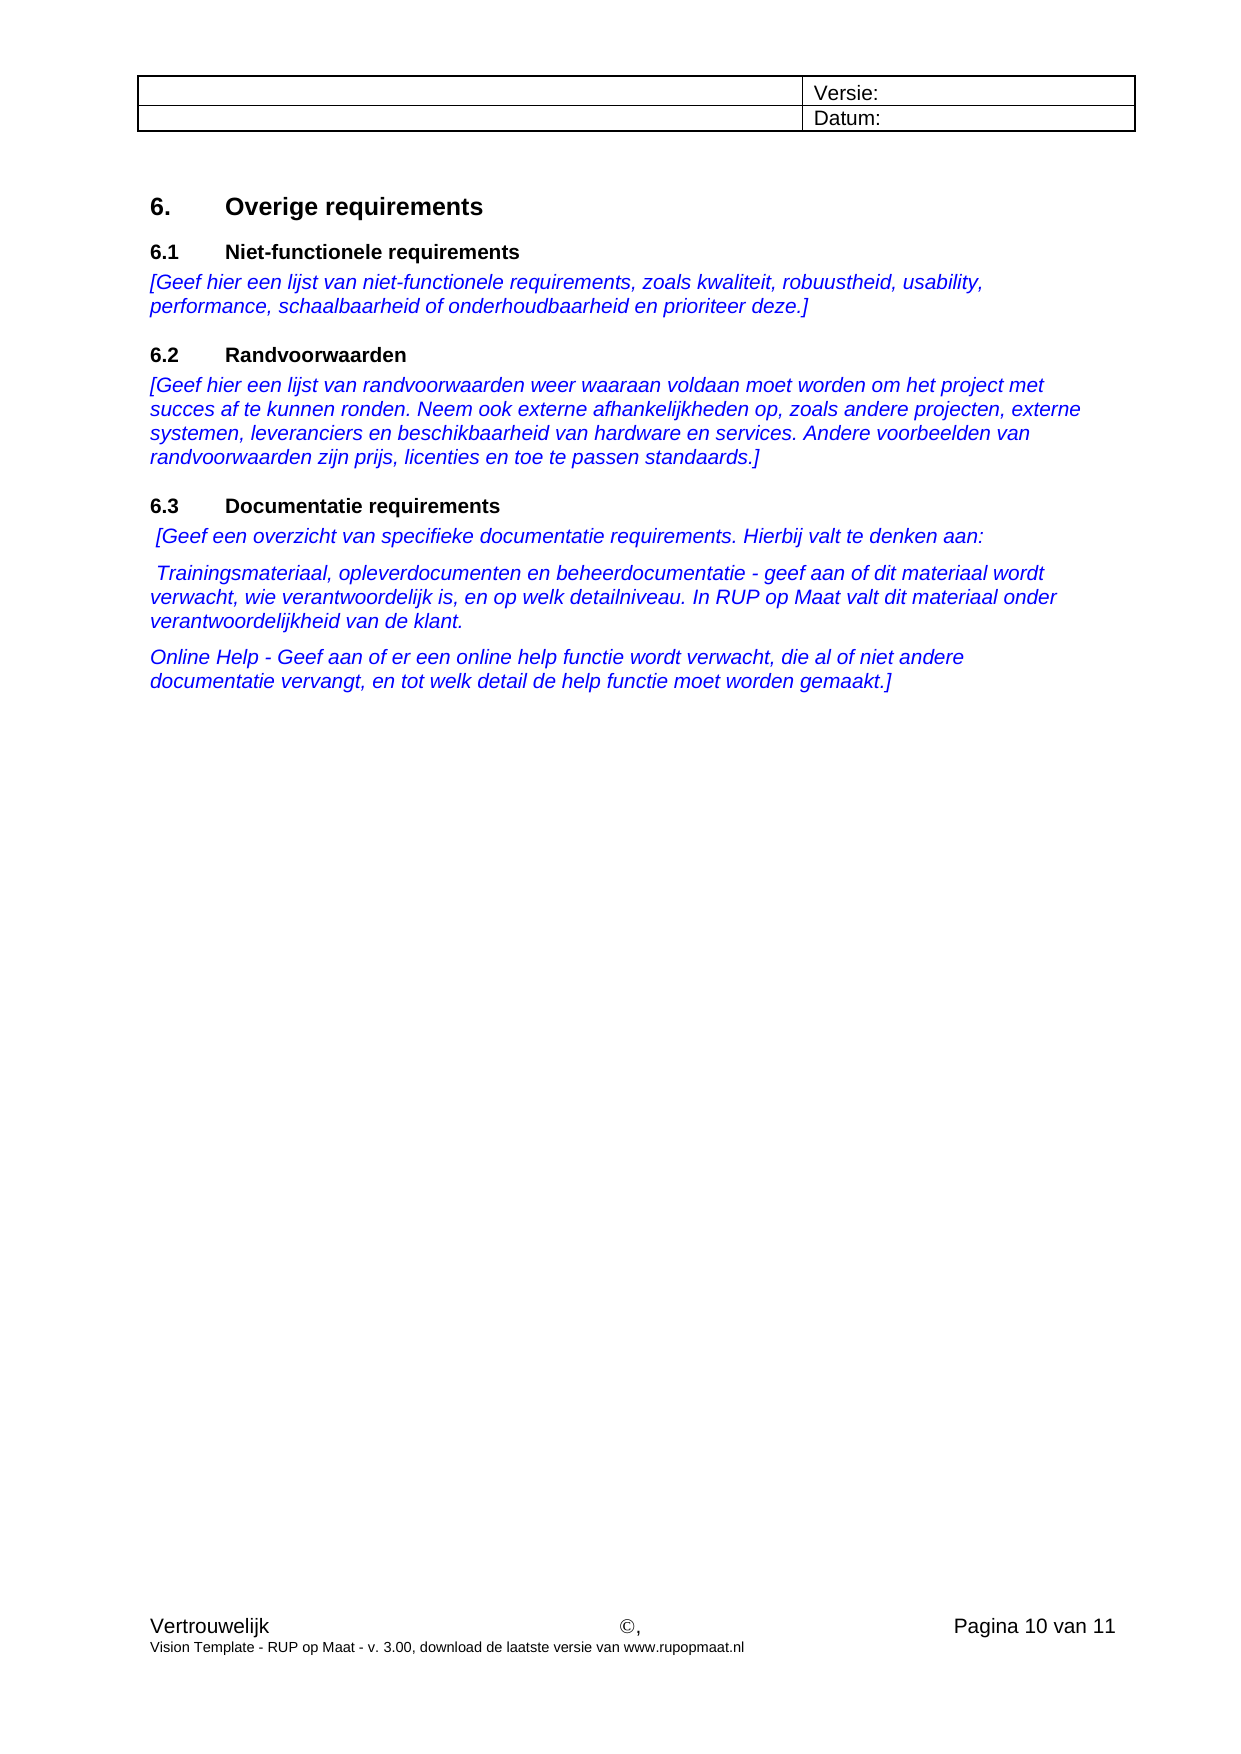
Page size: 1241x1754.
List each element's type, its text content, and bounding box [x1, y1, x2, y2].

subtitle Documentatie requirements [150, 494, 1090, 518]
text Online Help - Geef aan of er een online help functie wordt verwacht, die al of niet andere documentatie vervangt, en tot welk detail de help functie moet worden gemaakt.] [150, 645, 1090, 693]
text [Geef een overzicht van specifieke documentatie requirements. Hierbij valt te denken aan: [150, 524, 1090, 548]
subtitle Niet-functionele requirements [150, 240, 1090, 264]
text [Geef hier een lijst van randvoorwaarden weer waaraan voldaan moet worden om het project met succes af te kunnen ronden. Neem ook externe afhankelijkheden op, zoals andere projecten, externe systemen, leveranciers en beschikbaarheid van hardware en services. Andere voorbeelden van randvoorwaarden zijn prijs, licenties en toe te passen standaards.] [150, 373, 1090, 469]
subtitle Randvoorwaarden [150, 343, 1090, 367]
text Trainingsmateriaal, opleverdocumenten en beheerdocumentatie - geef aan of dit materiaal wordt verwacht, wie verantwoordelijk is, en op welk detailniveau. In RUP op Maat valt dit materiaal onder verantwoordelijkheid van de klant. [150, 561, 1090, 632]
text [Geef hier een lijst van niet-functionele requirements, zoals kwaliteit, robuustheid, usability, performance, schaalbaarheid of onderhoudbaarheid en prioriteer deze.] [150, 270, 1090, 318]
subtitle Overige requirements [150, 192, 1090, 221]
